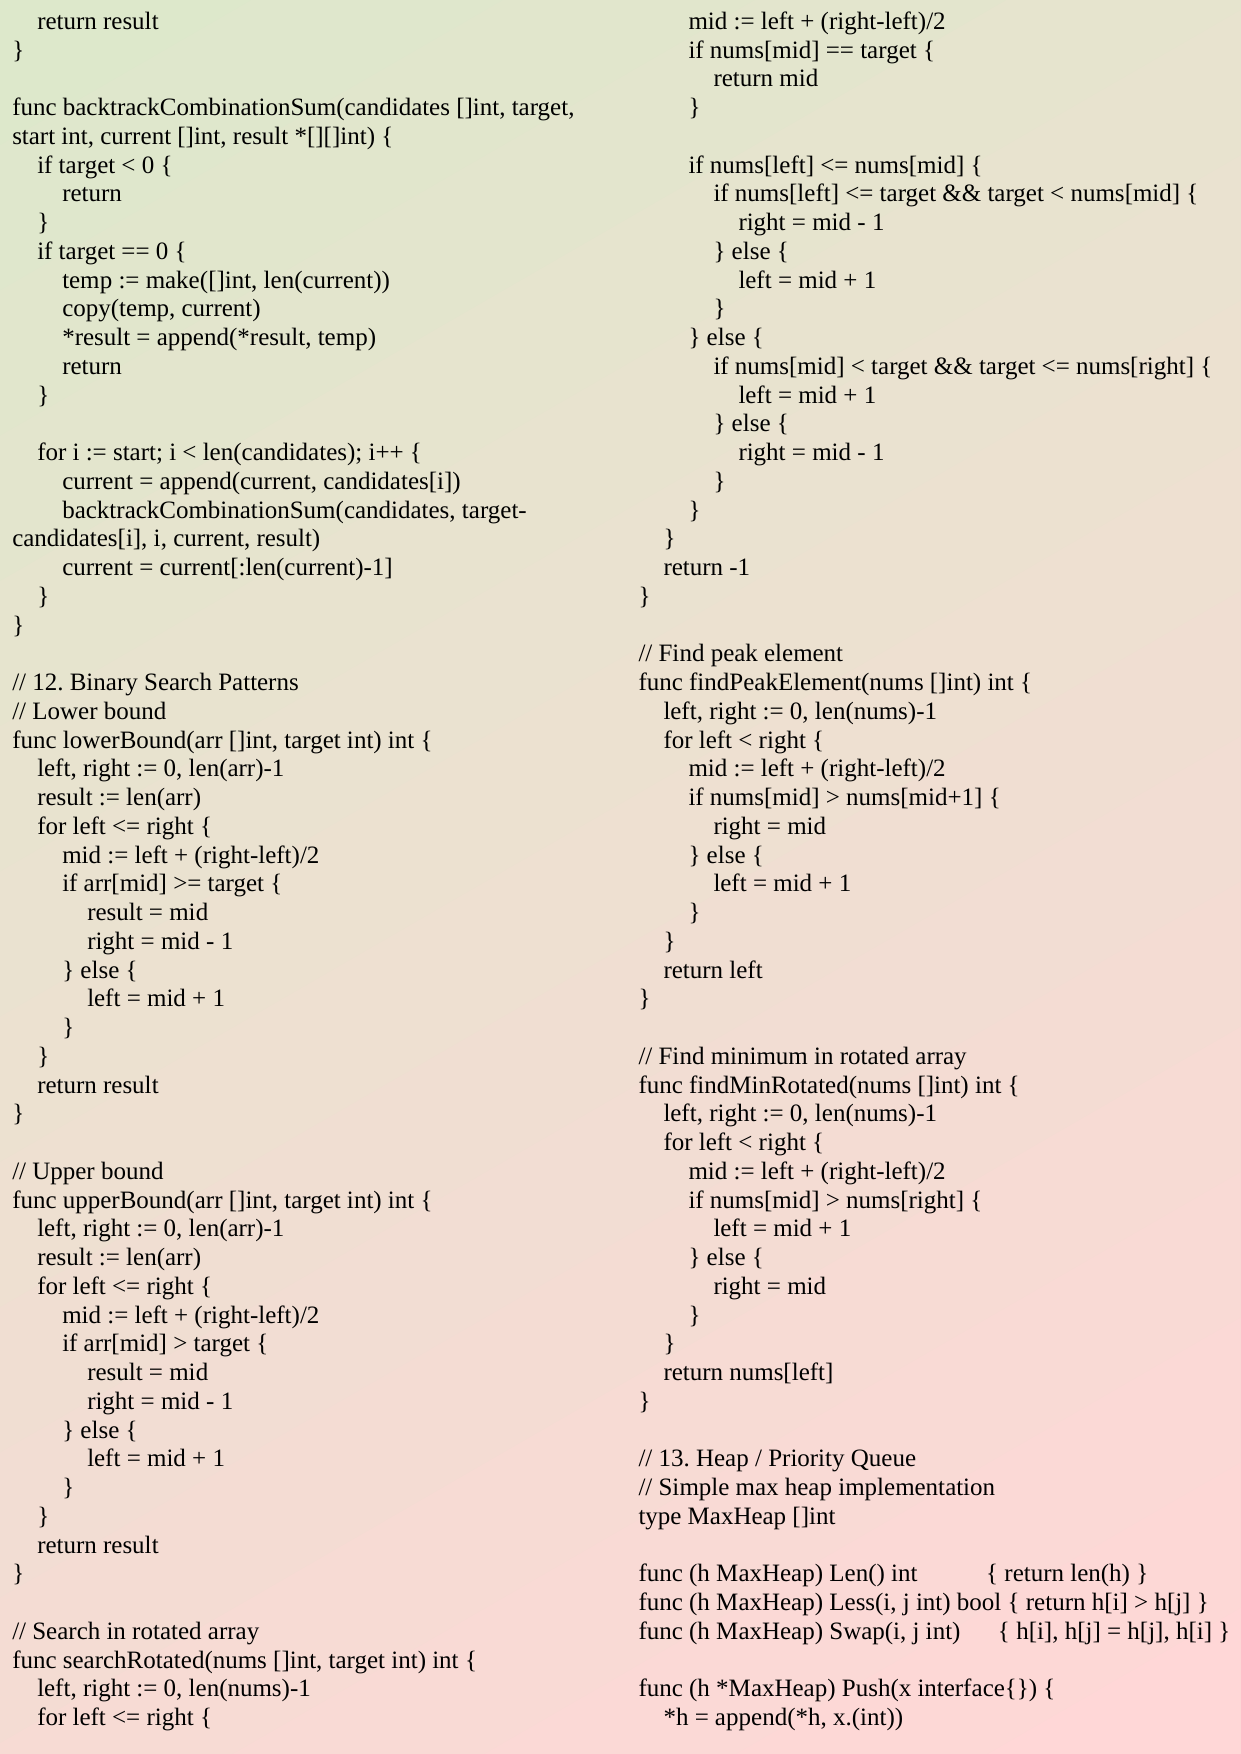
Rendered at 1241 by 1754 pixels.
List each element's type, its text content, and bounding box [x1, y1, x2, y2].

text func (h MaxHeap) Swap(i, j int) { h[i], h[j] = h[j], h[i] } [638, 1616, 1234, 1645]
text mid := left + (right-left)/2 [12, 840, 608, 868]
text left = mid + 1 [12, 1443, 608, 1472]
text left, right := 0, len(arr)-1 [12, 753, 608, 782]
text temp := make([]int, len(current)) [12, 265, 608, 293]
text if target < 0 { [12, 150, 608, 178]
text left = mid + 1 [638, 380, 1234, 408]
text *h = append(*h, x.(int)) [638, 1702, 1234, 1731]
text } else { [638, 322, 1234, 351]
text return [12, 351, 608, 380]
text } [12, 1472, 608, 1501]
text left = mid + 1 [638, 1213, 1234, 1242]
text // Upper bound [12, 1156, 608, 1185]
text if nums[mid] > nums[mid+1] { [638, 782, 1234, 811]
text } [638, 1328, 1234, 1357]
text func findPeakElement(nums []int) int { [638, 667, 1234, 696]
text type MaxHeap []int [638, 1501, 1234, 1530]
text for left < right { [638, 1127, 1234, 1156]
text } [12, 1041, 608, 1070]
text func backtrackCombinationSum(candidates []int, target, start int, current []int, result *[][]int) { [12, 92, 608, 150]
text for left <= right { [12, 1271, 608, 1300]
text if nums[left] <= target && target < nums[mid] { [638, 178, 1234, 207]
text } [12, 1501, 608, 1530]
text *result = append(*result, temp) [12, 322, 608, 351]
text // 12. Binary Search Patterns [12, 667, 608, 696]
text if arr[mid] > target { [12, 1328, 608, 1357]
text return -1 [638, 552, 1234, 581]
text copy(temp, current) [12, 293, 608, 322]
text } [638, 495, 1234, 523]
text left = mid + 1 [12, 983, 608, 1012]
text func (h MaxHeap) Len() int { return len(h) } [638, 1558, 1234, 1587]
text func lowerBound(arr []int, target int) int { [12, 725, 608, 753]
text for left < right { [638, 725, 1234, 753]
text } [12, 1558, 608, 1587]
text } else { [12, 955, 608, 983]
text } else { [638, 840, 1234, 868]
text } [638, 293, 1234, 322]
text return nums[left] [638, 1357, 1234, 1386]
text result = mid [12, 897, 608, 926]
text // Lower bound [12, 696, 608, 725]
text mid := left + (right-left)/2 [638, 6, 1234, 35]
text backtrackCombinationSum(candidates, target-candidates[i], i, current, result) [12, 495, 608, 552]
text return result [12, 6, 608, 35]
text } [638, 1300, 1234, 1328]
text // Find minimum in rotated array [638, 1041, 1234, 1070]
text right = mid - 1 [12, 1386, 608, 1415]
text } [12, 35, 608, 63]
text return mid [638, 63, 1234, 92]
text result := len(arr) [12, 782, 608, 811]
text } [12, 1098, 608, 1127]
text } [638, 523, 1234, 552]
text left = mid + 1 [638, 868, 1234, 897]
text right = mid - 1 [638, 437, 1234, 466]
text // Simple max heap implementation [638, 1472, 1234, 1501]
text } [638, 466, 1234, 495]
text } [638, 983, 1234, 1012]
text if arr[mid] >= target { [12, 868, 608, 897]
text } [638, 926, 1234, 955]
text } [638, 581, 1234, 610]
text } else { [638, 408, 1234, 437]
text } [638, 897, 1234, 926]
text // 13. Heap / Priority Queue [638, 1443, 1234, 1472]
text if nums[left] <= nums[mid] { [638, 150, 1234, 178]
text result := len(arr) [12, 1242, 608, 1271]
text if nums[mid] == target { [638, 35, 1234, 63]
text return result [12, 1070, 608, 1098]
text return [12, 178, 608, 207]
text } else { [638, 1242, 1234, 1271]
text // Find peak element [638, 638, 1234, 667]
text current = current[:len(current)-1] [12, 552, 608, 581]
text func searchRotated(nums []int, target int) int { [12, 1645, 608, 1673]
text mid := left + (right-left)/2 [638, 753, 1234, 782]
text right = mid - 1 [638, 207, 1234, 236]
text left, right := 0, len(nums)-1 [638, 696, 1234, 725]
text for left <= right { [12, 811, 608, 840]
text current = append(current, candidates[i]) [12, 466, 608, 495]
text for left <= right { [12, 1702, 608, 1731]
text func (h MaxHeap) Less(i, j int) bool { return h[i] > h[j] } [638, 1587, 1234, 1616]
text left, right := 0, len(nums)-1 [12, 1673, 608, 1702]
text } [12, 207, 608, 236]
text right = mid - 1 [12, 926, 608, 955]
text } [12, 1012, 608, 1041]
text left = mid + 1 [638, 265, 1234, 293]
text } else { [12, 1415, 608, 1443]
text return left [638, 955, 1234, 983]
text } [638, 92, 1234, 121]
text if target == 0 { [12, 236, 608, 265]
text func upperBound(arr []int, target int) int { [12, 1185, 608, 1213]
text return result [12, 1530, 608, 1558]
text } else { [638, 236, 1234, 265]
text if nums[mid] > nums[right] { [638, 1185, 1234, 1213]
text left, right := 0, len(arr)-1 [12, 1213, 608, 1242]
text // Search in rotated array [12, 1616, 608, 1645]
text } [638, 1386, 1234, 1415]
text mid := left + (right-left)/2 [12, 1300, 608, 1328]
text left, right := 0, len(nums)-1 [638, 1098, 1234, 1127]
text } [12, 581, 608, 610]
text func findMinRotated(nums []int) int { [638, 1070, 1234, 1098]
text mid := left + (right-left)/2 [638, 1156, 1234, 1185]
text if nums[mid] < target && target <= nums[right] { [638, 351, 1234, 380]
text for i := start; i < len(candidates); i++ { [12, 437, 608, 466]
text } [12, 610, 608, 638]
text func (h *MaxHeap) Push(x interface{}) { [638, 1673, 1234, 1702]
text result = mid [12, 1357, 608, 1386]
text right = mid [638, 811, 1234, 840]
text } [12, 380, 608, 408]
text right = mid [638, 1271, 1234, 1300]
